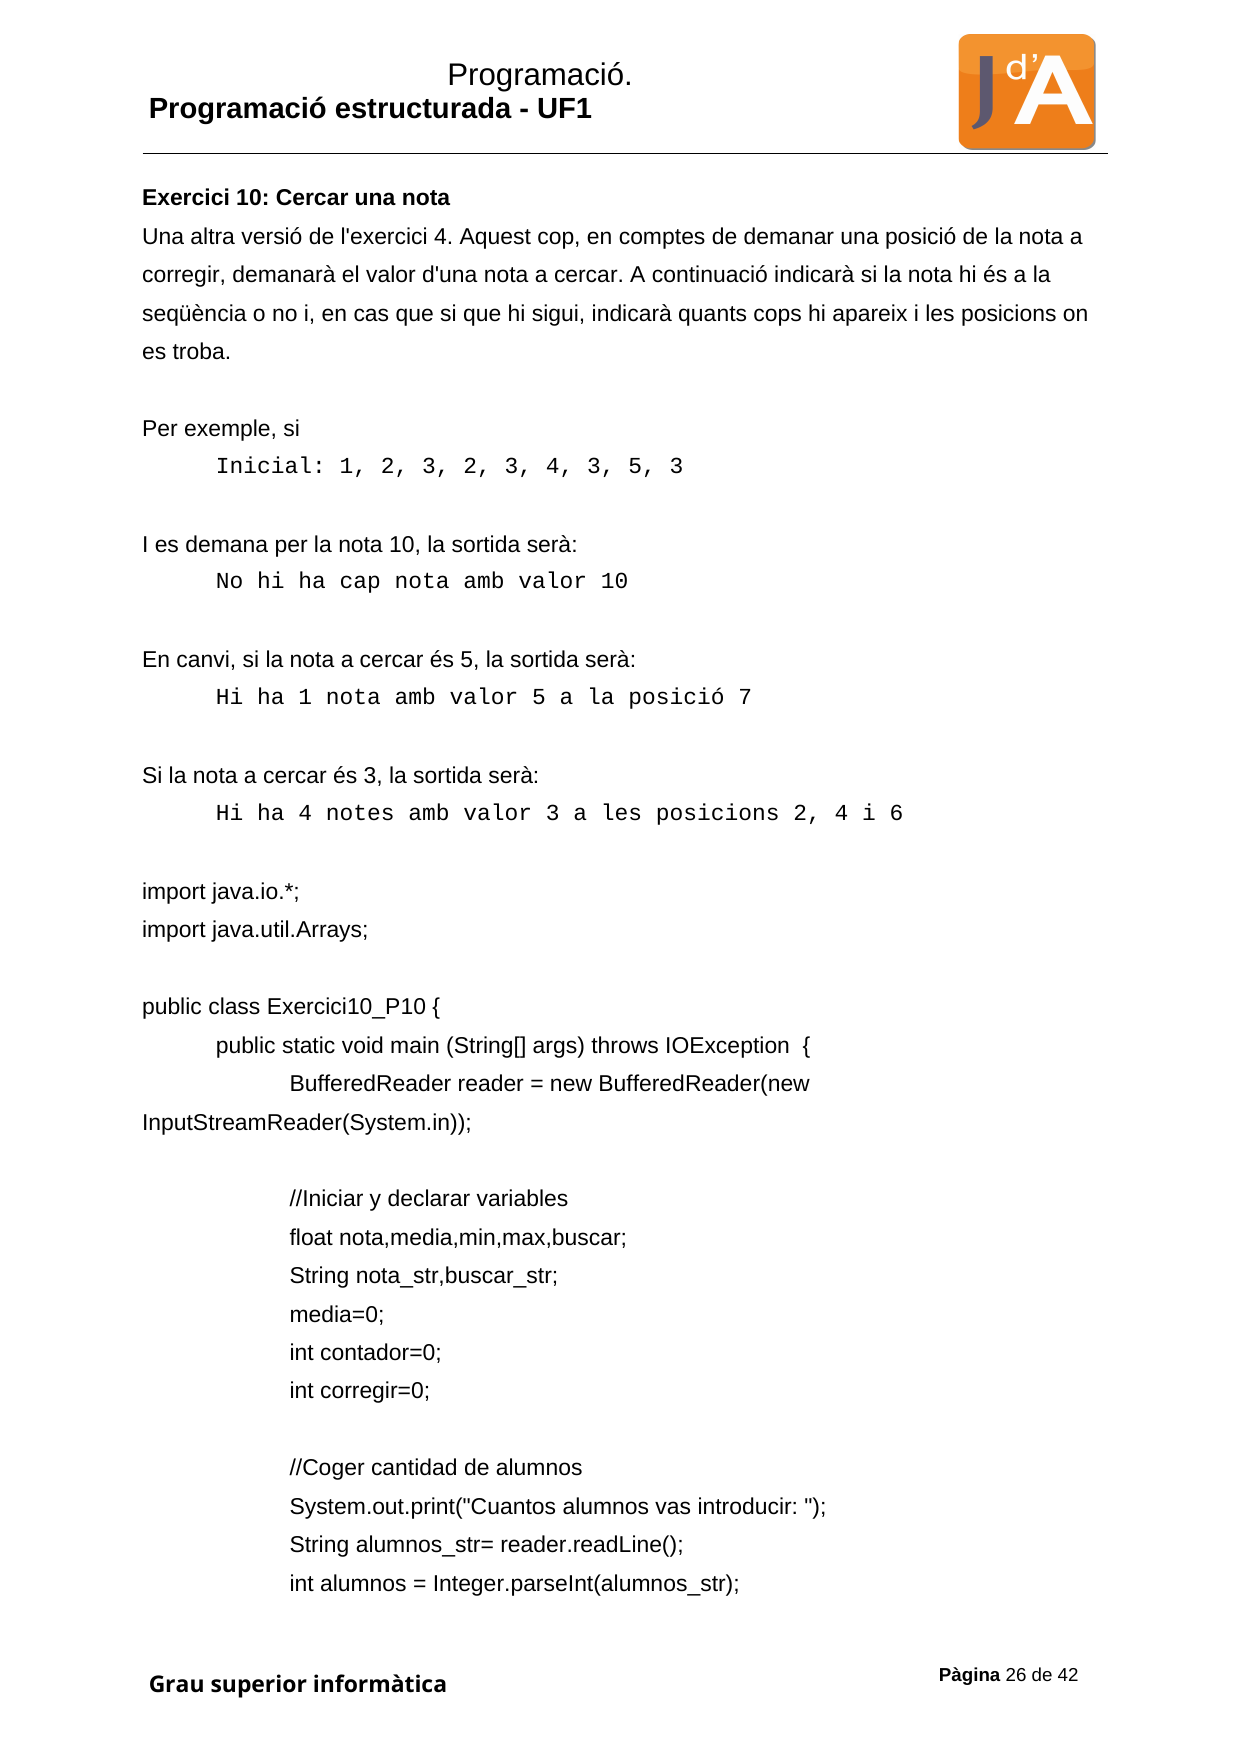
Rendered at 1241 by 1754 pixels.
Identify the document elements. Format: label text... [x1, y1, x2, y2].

text public static void main (String[] args) throws IOException { [142, 1032, 1107, 1058]
text Exercici 10: Cercar una nota [142, 185, 1107, 211]
text //Iniciar y declarar variables [142, 1186, 1107, 1212]
text En canvi, si la nota a cercar és 5, la sortida serà: [142, 647, 1107, 673]
text Una altra versió de l'exercici 4. Aquest cop, en comptes de demanar una posició de la nota a corregir, demanarà el valor d'una nota a cercar. A continuació indicarà si la nota hi és a la seqüència o no i, en cas que si que hi sigui, indicarà quants cops hi apareix i les posicions on es troba. [142, 223, 1107, 364]
text public class Exercici10_P10 { [142, 994, 1107, 1019]
text No hi ha cap nota amb valor 10 [216, 570, 1107, 596]
text int alumnos = Integer.parseInt(alumnos_str); [142, 1570, 1107, 1596]
text System.out.print("Cuantos alumnos vas introducir: "); [142, 1493, 1107, 1519]
text String nota_str,buscar_str; [142, 1263, 1107, 1288]
text import java.io.*; [142, 878, 1107, 904]
text Inicial: 1, 2, 3, 2, 3, 4, 3, 5, 3 [216, 454, 1107, 480]
text I es demana per la nota 10, la sortida serà: [142, 531, 1107, 557]
text Hi ha 4 notes amb valor 3 a les posicions 2, 4 i 6 [216, 801, 1107, 827]
text Per exemple, si [142, 416, 1107, 441]
text Hi ha 1 nota amb valor 5 a la posició 7 [216, 686, 1107, 711]
text int contador=0; [142, 1340, 1107, 1365]
text //Coger cantidad de alumnos [142, 1455, 1107, 1481]
text float nota,media,min,max,buscar; [142, 1224, 1107, 1250]
text String alumnos_str= reader.readLine(); [142, 1532, 1107, 1558]
text int corregir=0; [142, 1378, 1107, 1404]
text media=0; [142, 1301, 1107, 1327]
picture [958, 34, 1096, 150]
text import java.util.Arrays; [142, 917, 1107, 943]
text BufferedReader reader = new BufferedReader(new InputStreamReader(System.in)); [142, 1071, 1107, 1135]
text Si la nota a cercar és 3, la sortida serà: [142, 763, 1107, 788]
